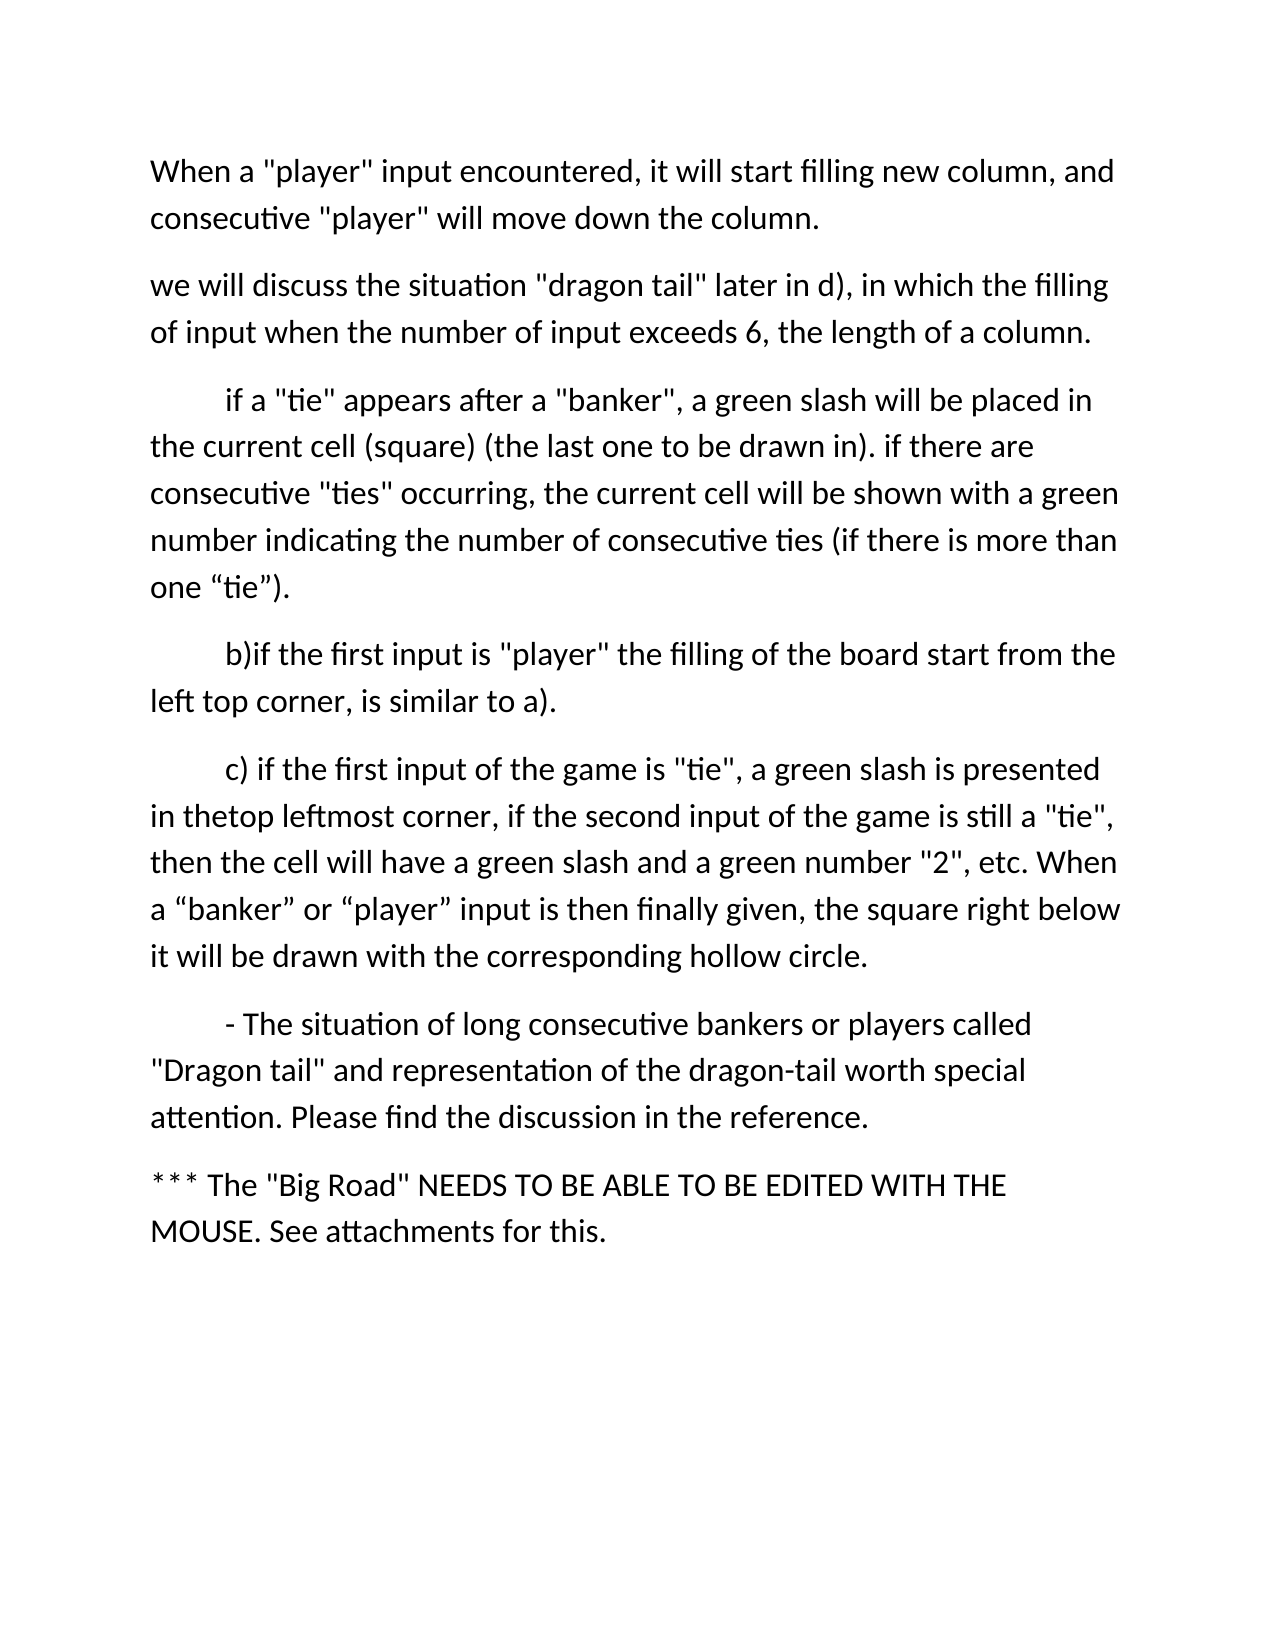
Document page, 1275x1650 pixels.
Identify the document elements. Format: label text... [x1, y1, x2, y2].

text we will discuss the situation "dragon tail" later in d), in which the filling of input when the number of input exceeds 6, the length of a column. [150, 264, 1125, 352]
text b)if the first input is "player" the filling of the board start from the left top corner, is similar to a). [150, 633, 1125, 721]
text if a "tie" appears after a "banker", a green slash will be placed in the current cell (square) (the last one to be drawn in). if there are consecutive "ties" occurring, the current cell will be shown with a green number indicating the number of consecutive ties (if there is more than one “tie”). [150, 379, 1125, 607]
text When a "player" input encountered, it will start filling new column, and consecutive "player" will move down the column. [150, 150, 1125, 237]
text c) if the first input of the game is "tie", a green slash is presented in thetop leftmost corner, if the second input of the game is still a "tie", then the cell will have a green slash and a green number "2", etc. When a “banker” or “player” input is then finally given, the square right below it will be drawn with the corresponding hollow circle. [150, 748, 1125, 976]
text - The situation of long consecutive bankers or players called "Dragon tail" and representation of the dragon-tail worth special attention. Please find the discussion in the reference. [150, 1002, 1125, 1137]
text *** The "Big Road" NEEDS TO BE ABLE TO BE EDITED WITH THE MOUSE. See attachments for this. [150, 1164, 1125, 1251]
